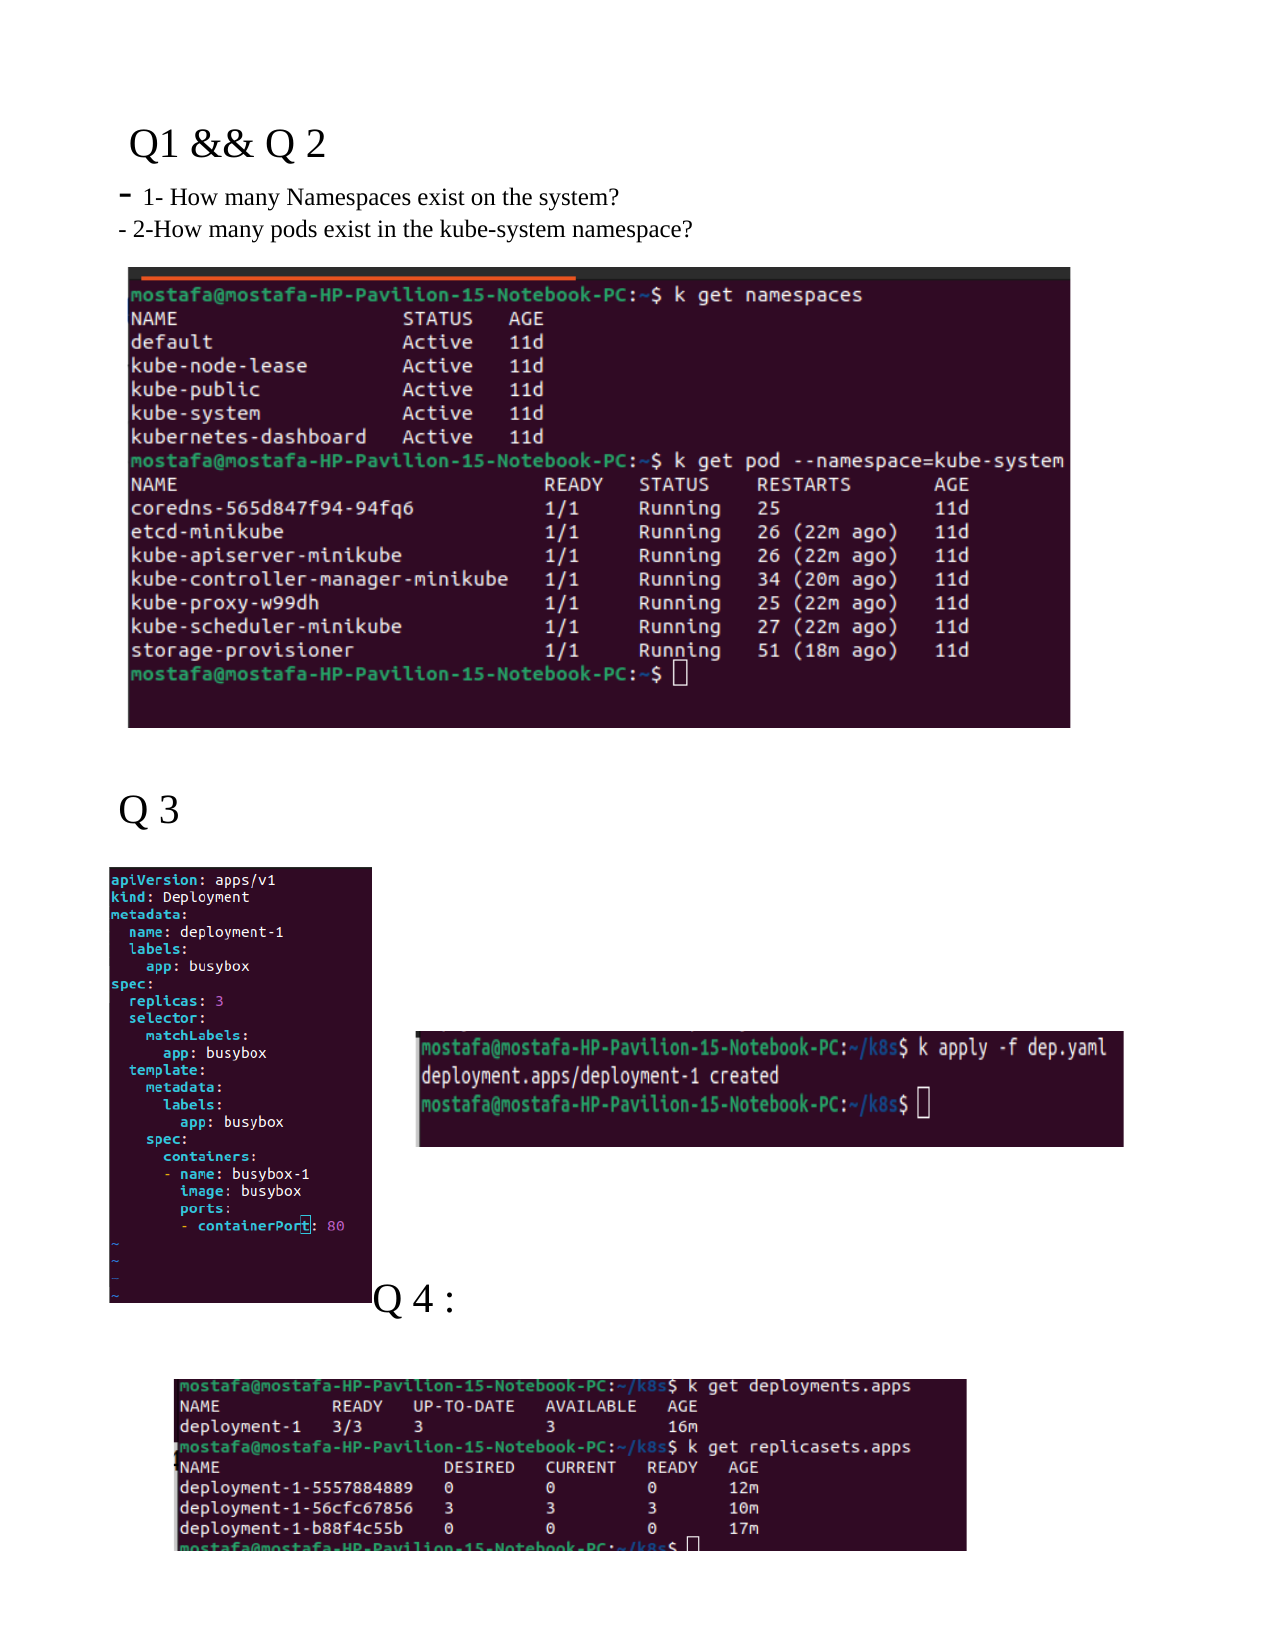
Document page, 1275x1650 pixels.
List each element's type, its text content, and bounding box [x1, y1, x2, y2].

picture [127, 267, 1071, 728]
text - 2-How many pods exist in the kube-system namespace? Q 3 [118, 214, 1157, 833]
text [967, 1408, 1157, 1504]
picture [109, 867, 372, 1303]
text Q1 && Q 2 [118, 118, 1157, 166]
picture [173, 1379, 967, 1551]
text [118, 1408, 173, 1504]
text - 1- How many Namespaces exist on the system? [118, 166, 1157, 214]
text Q 4 : [118, 1274, 1157, 1322]
picture [415, 1031, 1124, 1147]
